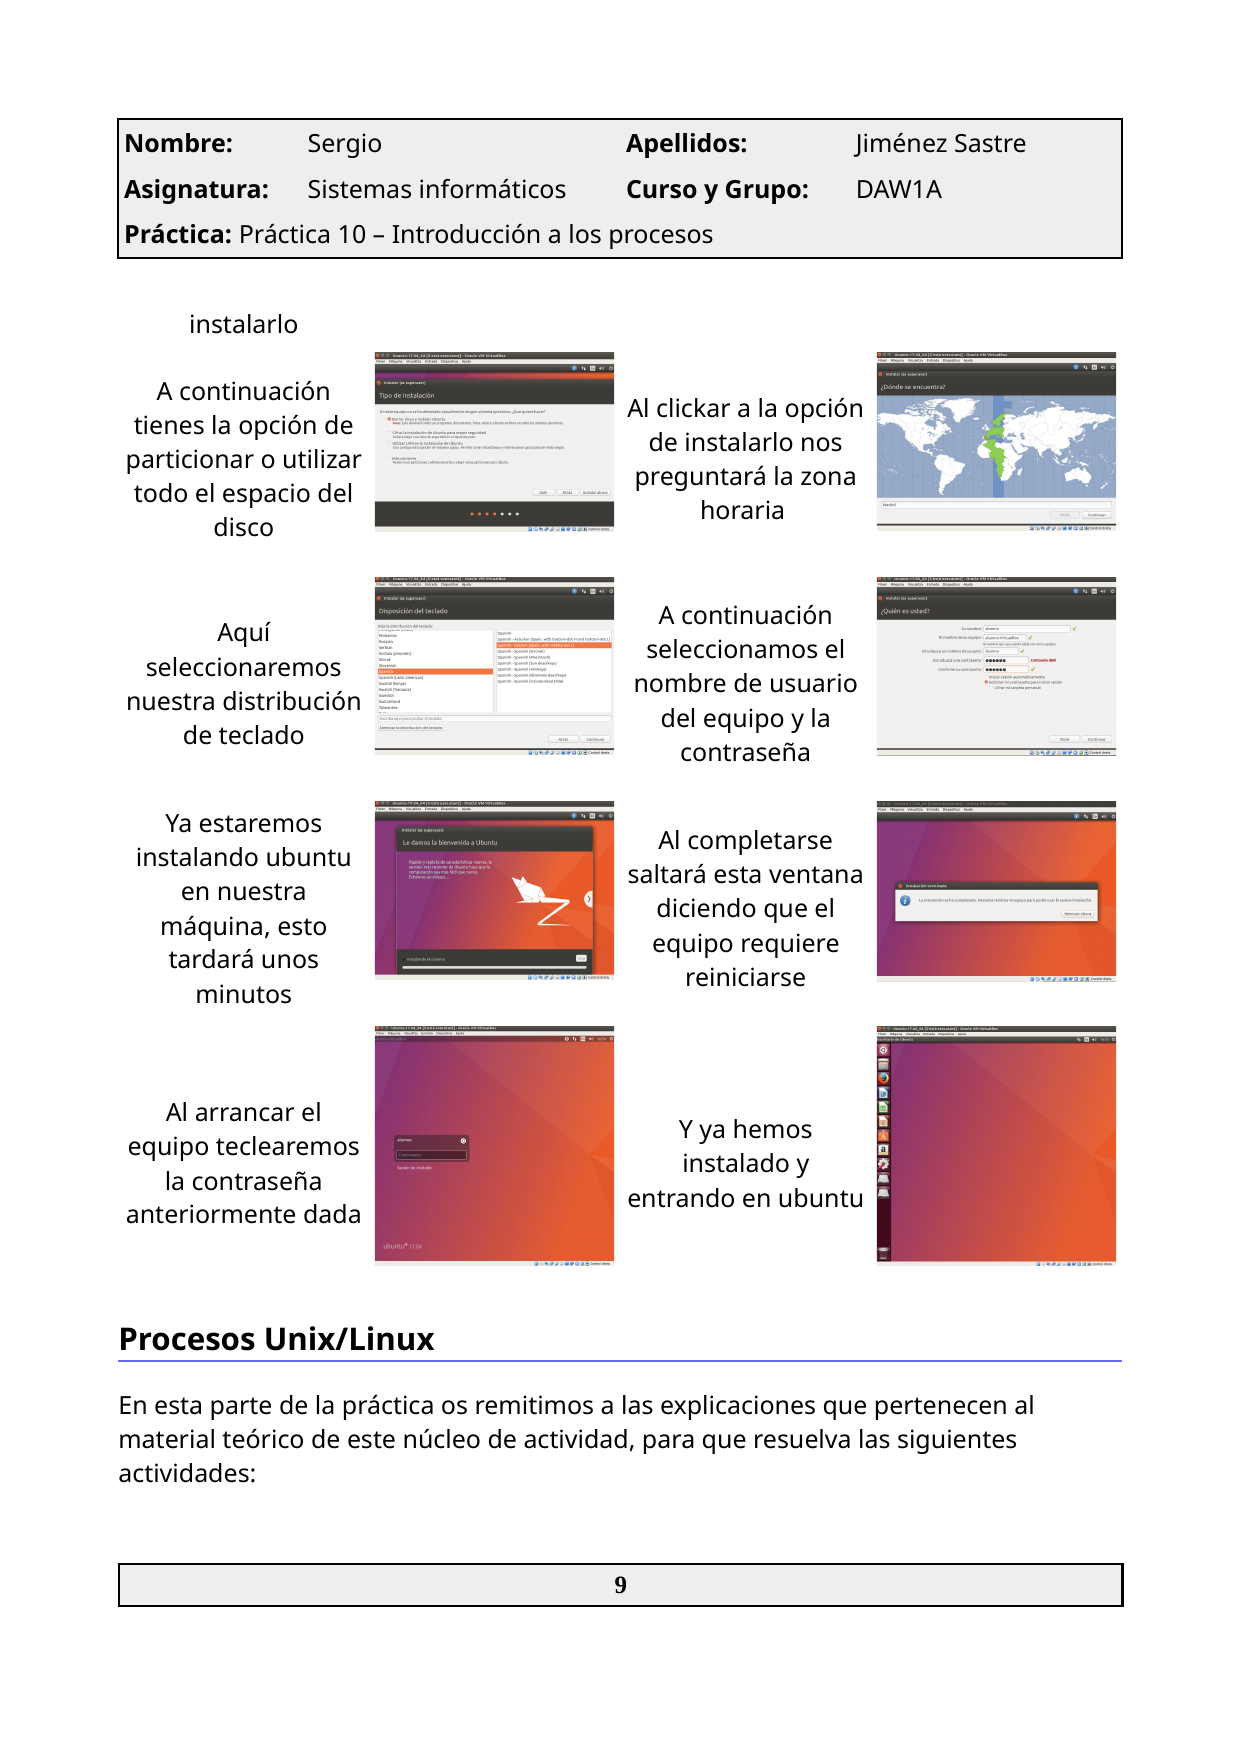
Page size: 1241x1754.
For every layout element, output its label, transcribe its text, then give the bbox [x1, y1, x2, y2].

picture [374, 352, 615, 532]
table_cell [871, 1021, 1122, 1305]
table_cell [369, 571, 620, 795]
text Procesos Unix/Linux [118, 1317, 1122, 1359]
table_cell [871, 347, 1122, 352]
picture [374, 577, 615, 755]
table_cell [871, 795, 1122, 1021]
picture [374, 1026, 615, 1266]
table_cell [369, 347, 620, 352]
table_header [118, 1362, 1122, 1387]
picture [876, 352, 1117, 531]
table_cell [871, 353, 1122, 571]
table_cell A continuación tienes la opción de particionar o utilizar todo el espacio del disco [118, 347, 369, 571]
table_cell Al arrancar el equipo teclearemos la contraseña anteriormente dada [118, 1021, 369, 1305]
picture [374, 801, 615, 980]
table_cell Al clickar a la opción de instalarlo nos preguntará la zona horaria [620, 347, 871, 571]
table_cell Ya estaremos instalando ubuntu en nuestra máquina, esto tardará unos minutos [118, 795, 369, 1021]
table_cell Y ya hemos instalado y entrando en ubuntu [620, 1021, 871, 1305]
table_cell [369, 353, 620, 571]
picture [876, 577, 1117, 756]
table_header [620, 301, 871, 347]
picture [876, 1026, 1117, 1266]
table_cell A continuación seleccionamos el nombre de usuario del equipo y la contraseña [620, 571, 871, 795]
text En esta parte de la práctica os remitimos a las explicaciones que pertenecen al material teórico de este núcleo de actividad, para que resuelva las siguientes actividades: [118, 1387, 1122, 1490]
table_header instalarlo [118, 301, 369, 347]
table_cell Aquí seleccionaremos nuestra distribución de teclado [118, 571, 369, 795]
picture [876, 801, 1117, 982]
table_cell Al completarse saltará esta ventana diciendo que el equipo requiere reiniciarse [620, 795, 871, 1021]
table_header [871, 301, 1122, 347]
table_cell [871, 571, 1122, 795]
table_header [369, 301, 620, 347]
table_cell [369, 795, 620, 1021]
table_cell [369, 1021, 620, 1305]
